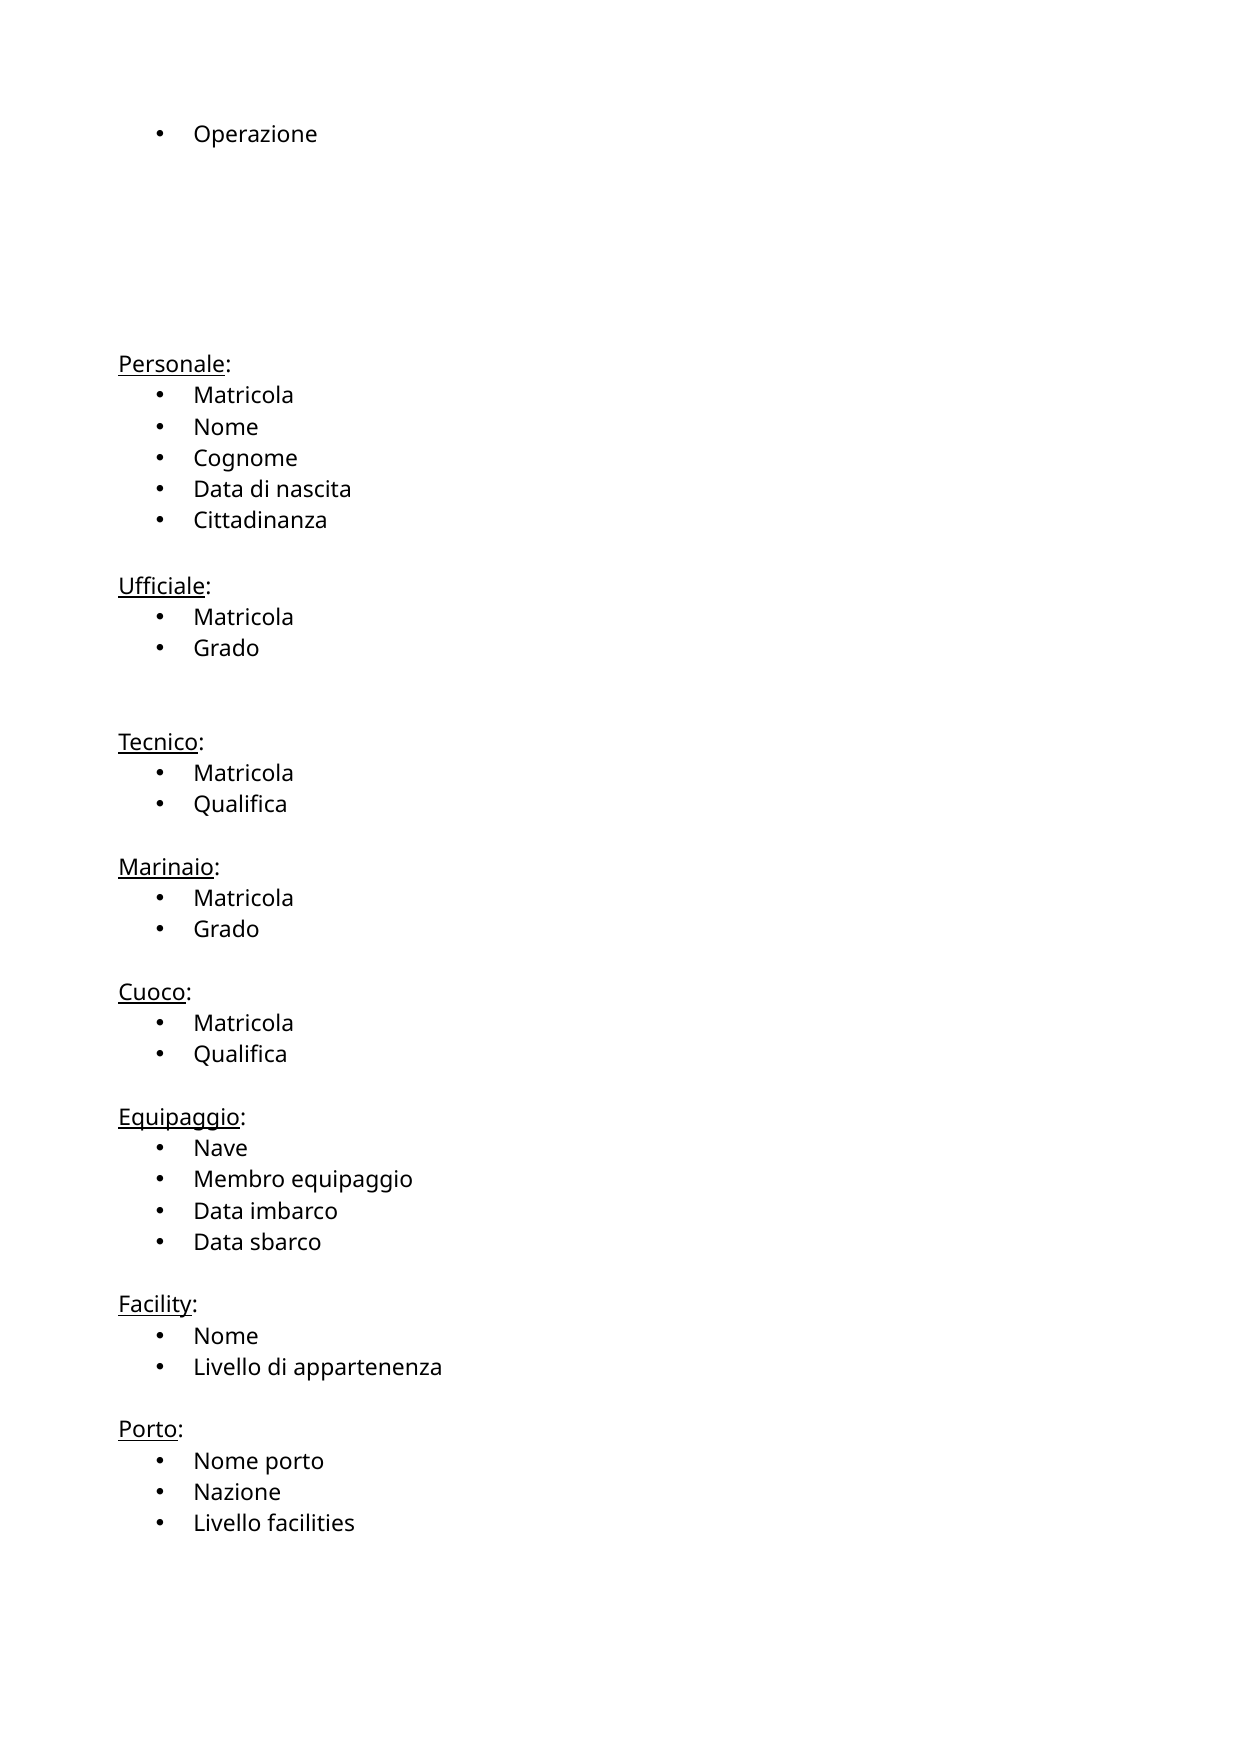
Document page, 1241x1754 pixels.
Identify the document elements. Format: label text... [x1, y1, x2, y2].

text Personale: [118, 348, 1122, 379]
list Livello facilities [156, 1507, 1122, 1538]
list Matricola [156, 882, 1122, 913]
text Tecnico: [118, 726, 1122, 757]
list Nazione [156, 1476, 1122, 1507]
list Data di nascita [156, 473, 1122, 504]
list Nave [156, 1132, 1122, 1163]
list Matricola [156, 757, 1122, 788]
text Equipaggio: [118, 1101, 1122, 1132]
list Matricola [156, 1007, 1122, 1038]
list Nome [156, 411, 1122, 442]
list Cognome [156, 442, 1122, 473]
list Data sbarco [156, 1226, 1122, 1257]
list Matricola [156, 379, 1122, 411]
text Cuoco: [118, 976, 1122, 1007]
text Ufficiale: [118, 570, 1122, 601]
list Qualifica [156, 788, 1122, 820]
list Qualifica [156, 1038, 1122, 1070]
list Nome porto [156, 1445, 1122, 1476]
list Operazione [156, 118, 1122, 149]
text Facility: [118, 1288, 1122, 1320]
text Marinaio: [118, 851, 1122, 882]
list Grado [156, 913, 1122, 945]
list Matricola [156, 601, 1122, 632]
list Cittadinanza [156, 504, 1122, 536]
list Grado [156, 632, 1122, 663]
list Data imbarco [156, 1195, 1122, 1226]
text Porto: [118, 1413, 1122, 1445]
list Membro equipaggio [156, 1163, 1122, 1195]
list Nome [156, 1320, 1122, 1351]
list Livello di appartenenza [156, 1351, 1122, 1382]
